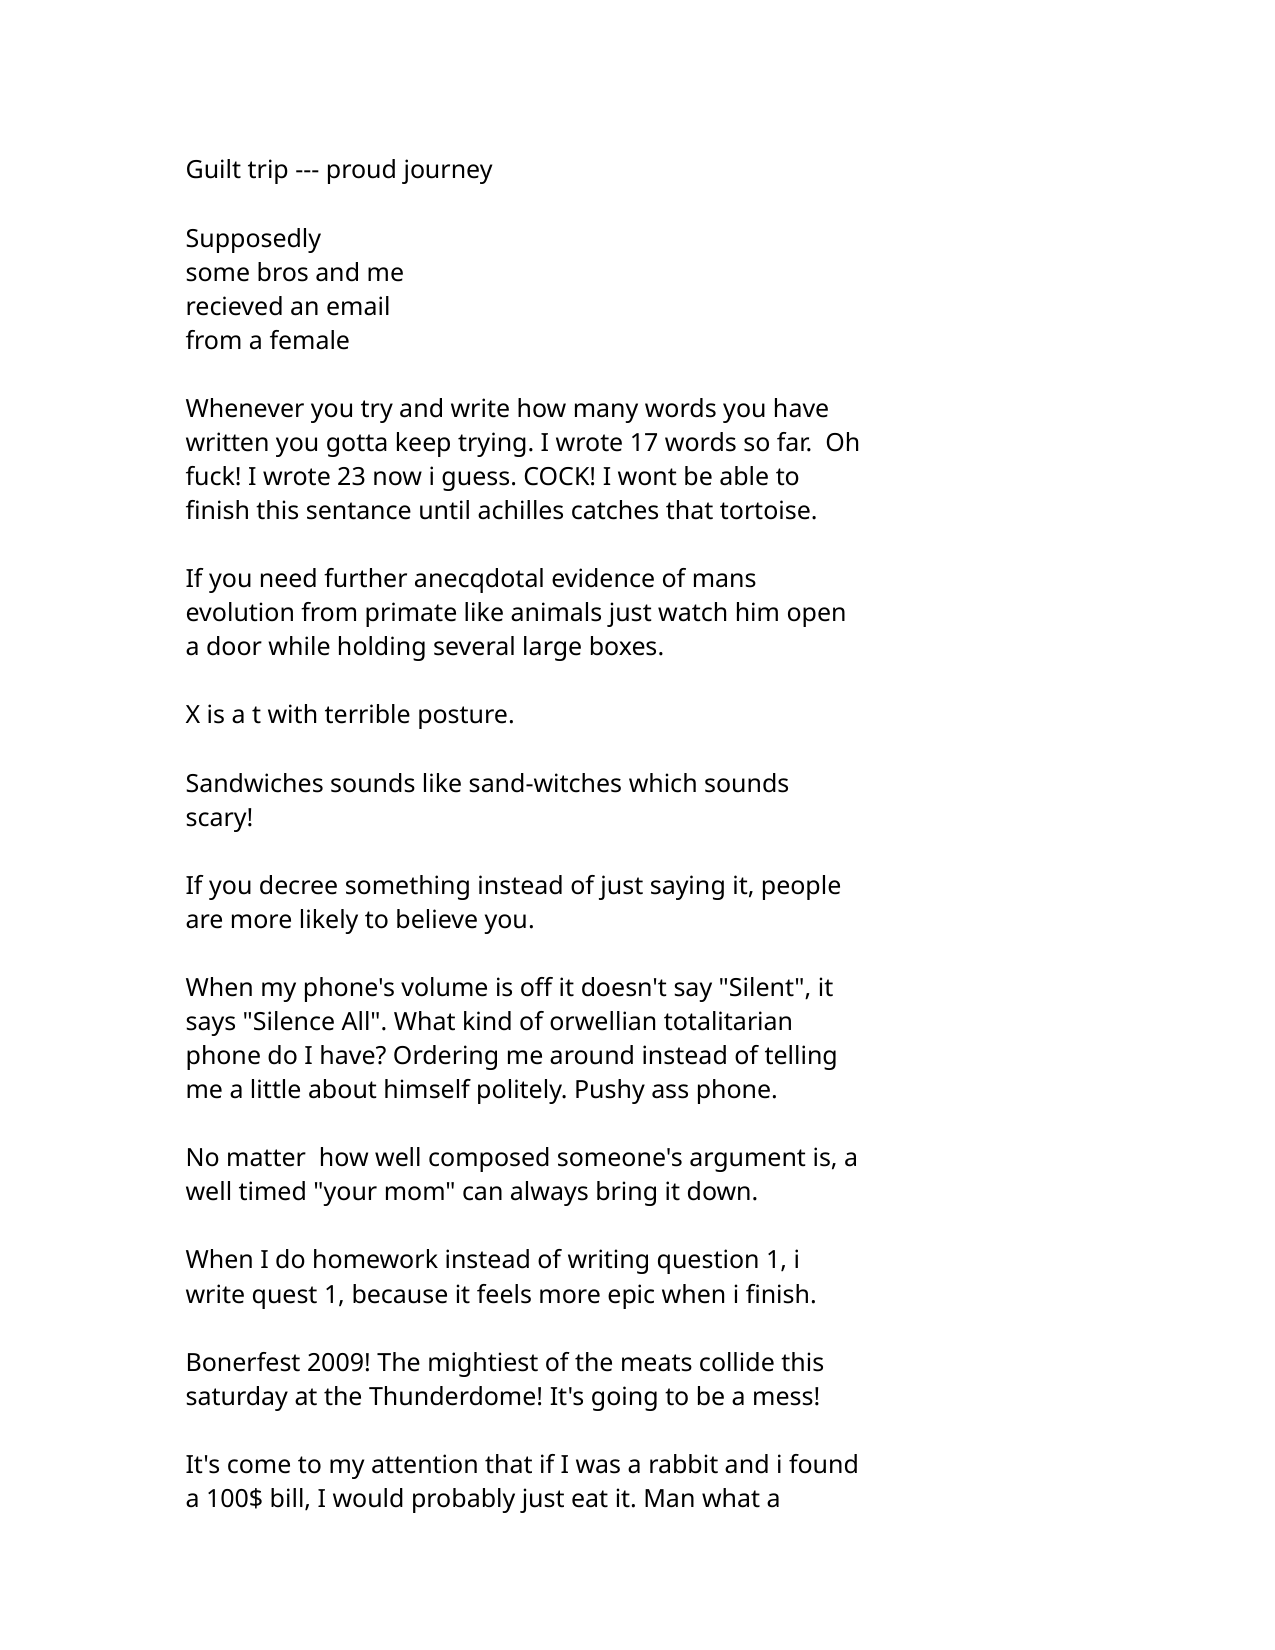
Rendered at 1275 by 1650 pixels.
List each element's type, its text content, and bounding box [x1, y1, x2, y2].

text When I do homework instead of writing question 1, i write quest 1, because it feels more epic when i finish. [185, 1242, 863, 1310]
text X is a t with terrible posture. [185, 697, 863, 731]
text If you decree something instead of just saying it, people are more likely to believe you. [185, 867, 863, 936]
text from a female [185, 322, 863, 357]
text When my phone's volume is off it doesn't say "Silent", it says "Silence All". What kind of orwellian totalitarian phone do I have? Ordering me around instead of telling me a little about himself politely. Pushy ass phone. [185, 970, 863, 1106]
text some bros and me [185, 254, 863, 288]
text It's come to my attention that if I was a rabbit and i found a 100$ bill, I would probably just eat it. Man what a [185, 1447, 863, 1515]
text If you need further anecqdotal evidence of mans evolution from primate like animals just watch him open a door while holding several large boxes. [185, 561, 863, 663]
text recieved an email [185, 288, 863, 322]
text Whenever you try and write how many words you have written you gotta keep trying. I wrote 17 words so far. Oh fuck! I wrote 23 now i guess. COCK! I wont be able to finish this sentance until achilles catches that tortoise. [185, 391, 863, 527]
text No matter how well composed someone's argument is, a well timed "your mom" can always bring it down. [185, 1140, 863, 1208]
text Bonerfest 2009! The mightiest of the meats collide this saturday at the Thunderdome! It's going to be a mess! [185, 1344, 863, 1412]
text Sandwiches sounds like sand-witches which sounds scary! [185, 765, 863, 833]
text Supposedly [185, 220, 863, 254]
text Guilt trip --- proud journey [185, 152, 863, 186]
